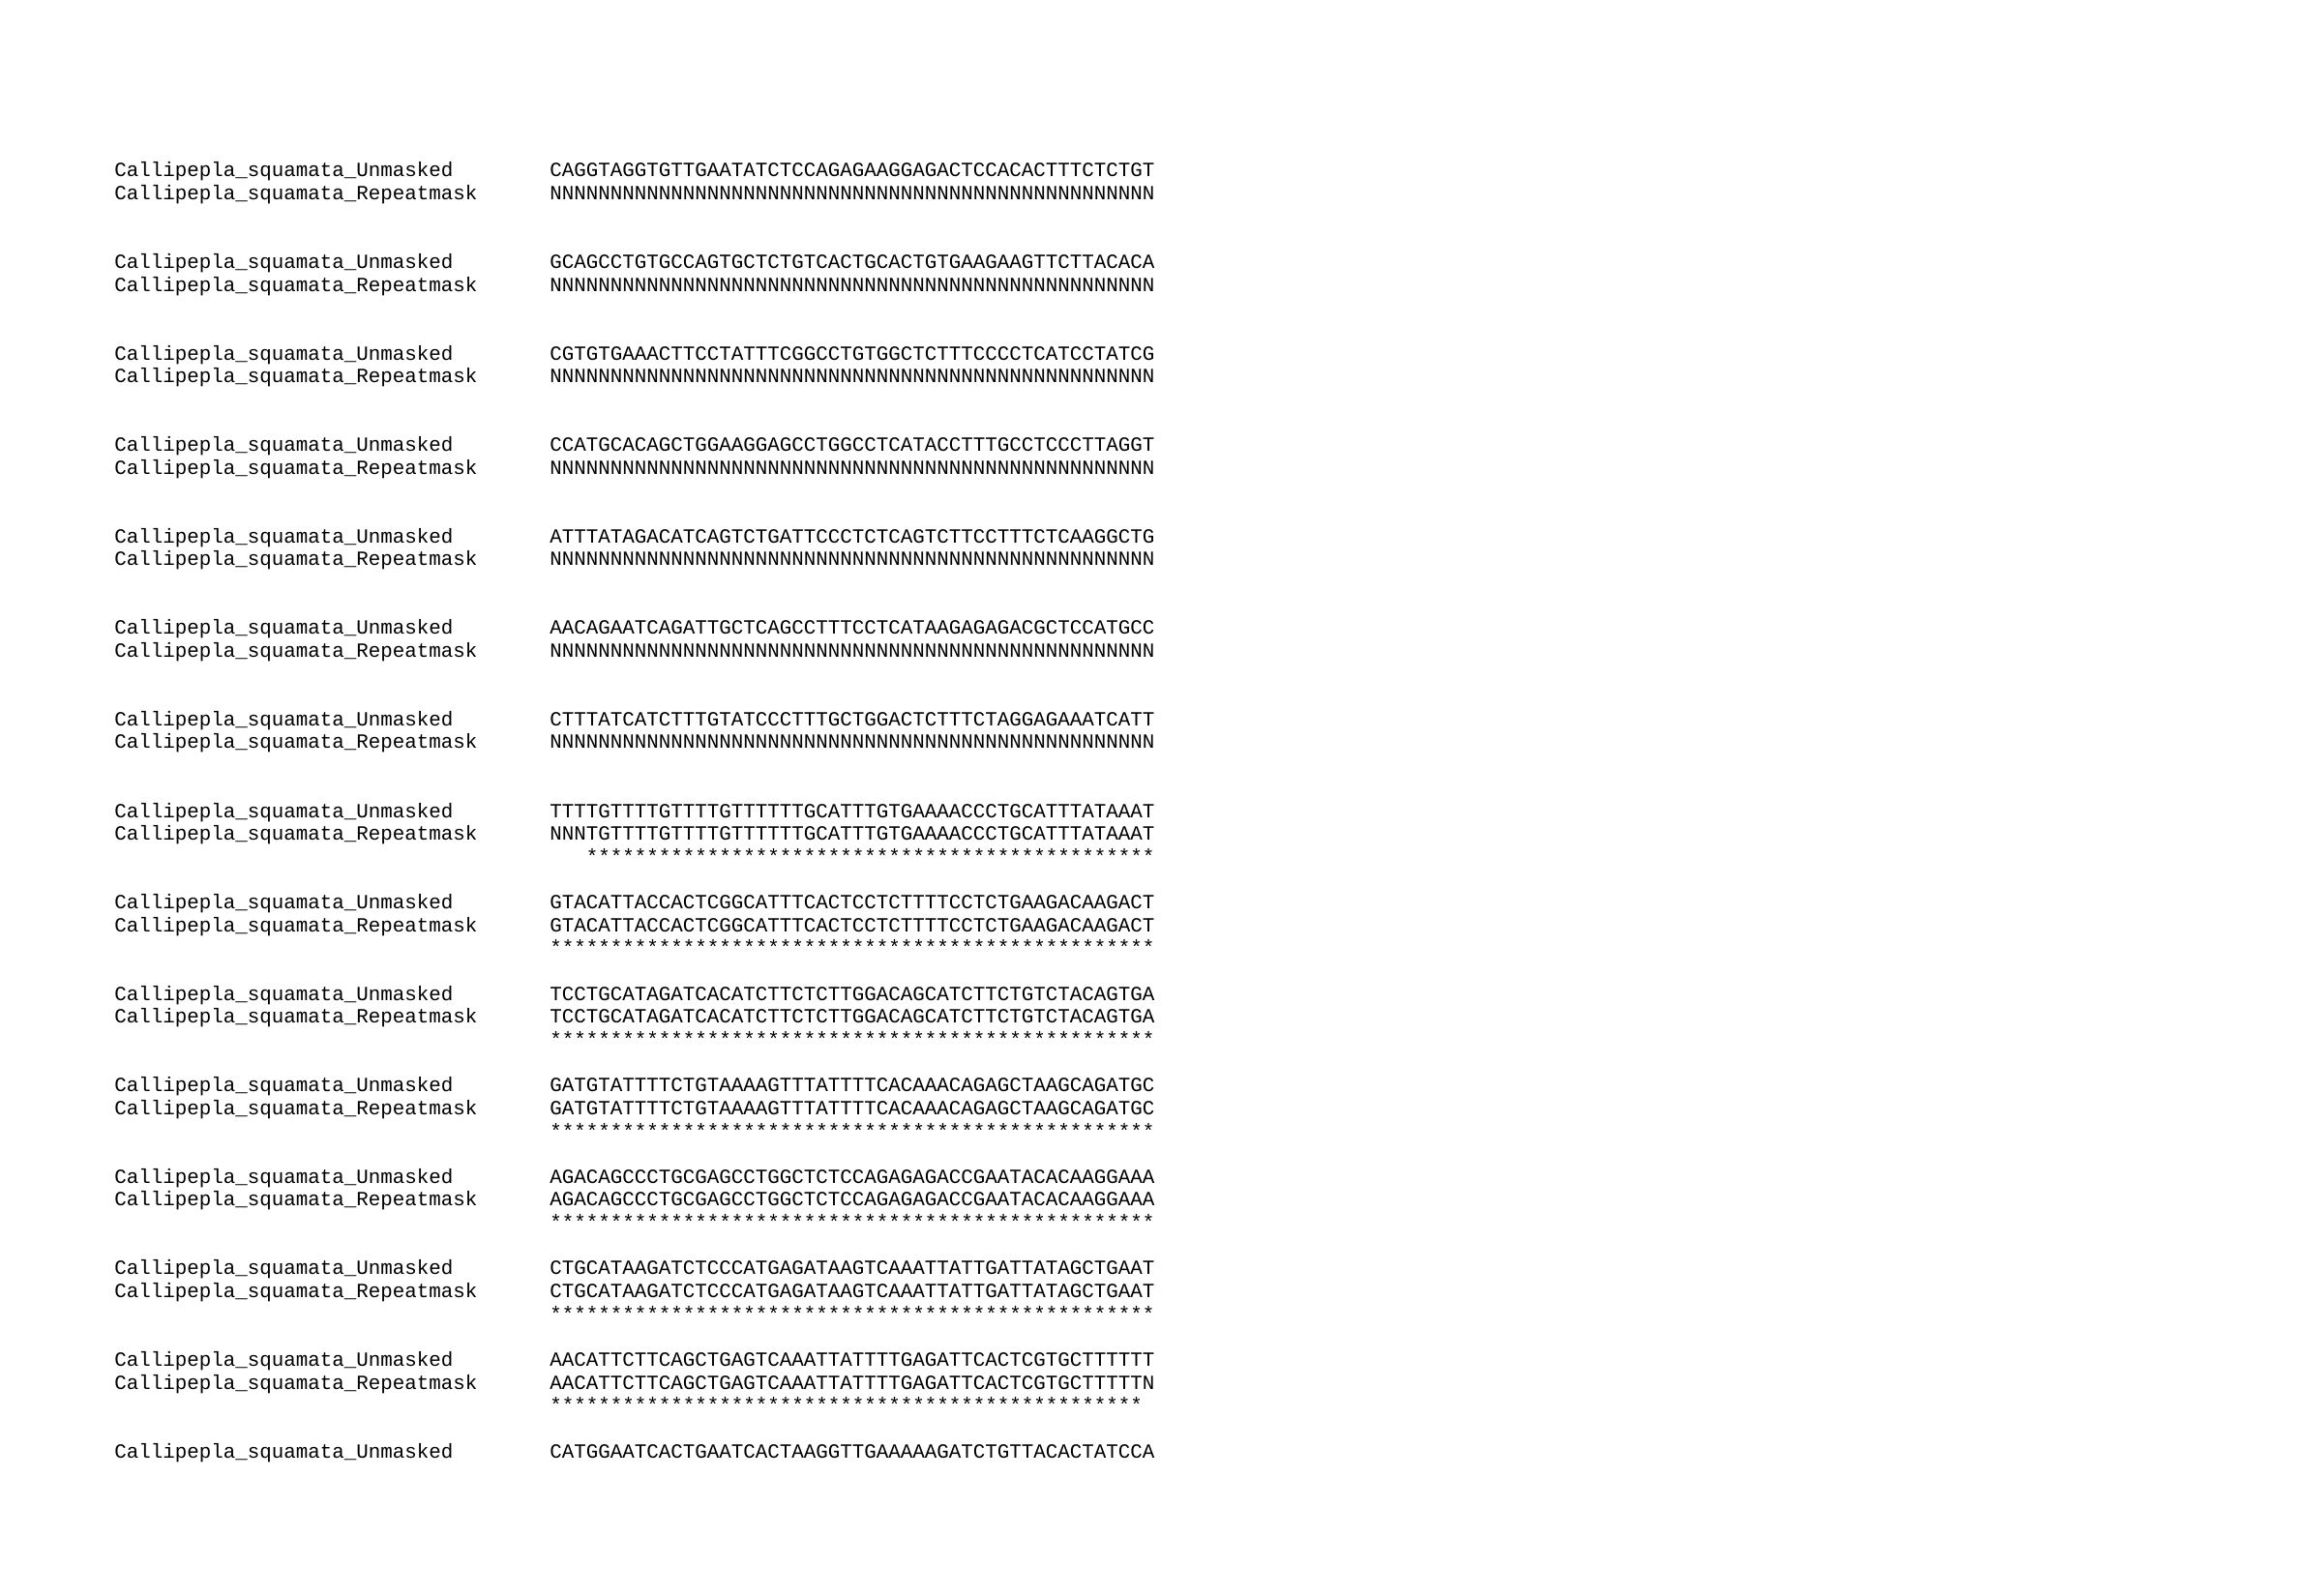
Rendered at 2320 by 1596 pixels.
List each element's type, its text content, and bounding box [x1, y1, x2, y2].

text Callipepla_squamata_Repeatmask TCCTGCATAGATCACATCTTCTCTTGGACAGCATCTTCTGTCTACAGTGA [114, 1006, 2205, 1029]
text Callipepla_squamata_Repeatmask CTGCATAAGATCTCCCATGAGATAAGTCAAATTATTGATTATAGCTGAAT [114, 1281, 2205, 1304]
text Callipepla_squamata_Unmasked CGTGTGAAACTTCCTATTTCGGCCTGTGGCTCTTTCCCCTCATCCTATCG [114, 342, 2205, 366]
text Callipepla_squamata_Repeatmask NNNNNNNNNNNNNNNNNNNNNNNNNNNNNNNNNNNNNNNNNNNNNNNNNN [114, 548, 2205, 572]
text ************************************************* [114, 1395, 2205, 1418]
text Callipepla_squamata_Repeatmask AGACAGCCCTGCGAGCCTGGCTCTCCAGAGAGACCGAATACACAAGGAAA [114, 1189, 2205, 1212]
text Callipepla_squamata_Unmasked GCAGCCTGTGCCAGTGCTCTGTCACTGCACTGTGAAGAAGTTCTTACACA [114, 251, 2205, 275]
text Callipepla_squamata_Repeatmask NNNNNNNNNNNNNNNNNNNNNNNNNNNNNNNNNNNNNNNNNNNNNNNNNN [114, 275, 2205, 297]
text Callipepla_squamata_Unmasked CTTTATCATCTTTGTATCCCTTTGCTGGACTCTTTCTAGGAGAAATCATT [114, 709, 2205, 732]
text Callipepla_squamata_Repeatmask NNNNNNNNNNNNNNNNNNNNNNNNNNNNNNNNNNNNNNNNNNNNNNNNNN [114, 183, 2205, 206]
text Callipepla_squamata_Unmasked TCCTGCATAGATCACATCTTCTCTTGGACAGCATCTTCTGTCTACAGTGA [114, 984, 2205, 1006]
text Callipepla_squamata_Unmasked GATGTATTTTCTGTAAAAGTTTATTTTCACAAACAGAGCTAAGCAGATGC [114, 1075, 2205, 1098]
text Callipepla_squamata_Unmasked CTGCATAAGATCTCCCATGAGATAAGTCAAATTATTGATTATAGCTGAAT [114, 1257, 2205, 1281]
text Callipepla_squamata_Unmasked GTACATTACCACTCGGCATTTCACTCCTCTTTTCCTCTGAAGACAAGACT [114, 892, 2205, 915]
text Callipepla_squamata_Repeatmask NNNNNNNNNNNNNNNNNNNNNNNNNNNNNNNNNNNNNNNNNNNNNNNNNN [114, 732, 2205, 754]
text ************************************************** [114, 1304, 2205, 1326]
text Callipepla_squamata_Unmasked AACAGAATCAGATTGCTCAGCCTTTCCTCATAAGAGAGACGCTCCATGCC [114, 617, 2205, 640]
text Callipepla_squamata_Repeatmask NNNNNNNNNNNNNNNNNNNNNNNNNNNNNNNNNNNNNNNNNNNNNNNNNN [114, 640, 2205, 664]
text Callipepla_squamata_Unmasked CATGGAATCACTGAATCACTAAGGTTGAAAAAGATCTGTTACACTATCCA [114, 1440, 2205, 1463]
text Callipepla_squamata_Repeatmask AACATTCTTCAGCTGAGTCAAATTATTTTGAGATTCACTCGTGCTTTTTN [114, 1373, 2205, 1395]
text ************************************************** [114, 1212, 2205, 1235]
text Callipepla_squamata_Unmasked CCATGCACAGCTGGAAGGAGCCTGGCCTCATACCTTTGCCTCCCTTAGGT [114, 434, 2205, 458]
text Callipepla_squamata_Unmasked AACATTCTTCAGCTGAGTCAAATTATTTTGAGATTCACTCGTGCTTTTTT [114, 1349, 2205, 1373]
text ************************************************** [114, 1120, 2205, 1143]
text Callipepla_squamata_Unmasked CAGGTAGGTGTTGAATATCTCCAGAGAAGGAGACTCCACACTTTCTCTGT [114, 160, 2205, 183]
text Callipepla_squamata_Repeatmask NNNNNNNNNNNNNNNNNNNNNNNNNNNNNNNNNNNNNNNNNNNNNNNNNN [114, 366, 2205, 389]
text Callipepla_squamata_Repeatmask GTACATTACCACTCGGCATTTCACTCCTCTTTTCCTCTGAAGACAAGACT [114, 915, 2205, 937]
text *********************************************** [114, 846, 2205, 869]
text Callipepla_squamata_Unmasked AGACAGCCCTGCGAGCCTGGCTCTCCAGAGAGACCGAATACACAAGGAAA [114, 1167, 2205, 1189]
text ************************************************** [114, 937, 2205, 961]
text Callipepla_squamata_Repeatmask NNNTGTTTTGTTTTGTTTTTTGCATTTGTGAAAACCCTGCATTTATAAAT [114, 823, 2205, 846]
text Callipepla_squamata_Unmasked TTTTGTTTTGTTTTGTTTTTTGCATTTGTGAAAACCCTGCATTTATAAAT [114, 800, 2205, 823]
text Callipepla_squamata_Unmasked ATTTATAGACATCAGTCTGATTCCCTCTCAGTCTTCCTTTCTCAAGGCTG [114, 526, 2205, 548]
text Callipepla_squamata_Repeatmask NNNNNNNNNNNNNNNNNNNNNNNNNNNNNNNNNNNNNNNNNNNNNNNNNN [114, 458, 2205, 480]
text Callipepla_squamata_Repeatmask GATGTATTTTCTGTAAAAGTTTATTTTCACAAACAGAGCTAAGCAGATGC [114, 1098, 2205, 1120]
text ************************************************** [114, 1029, 2205, 1052]
